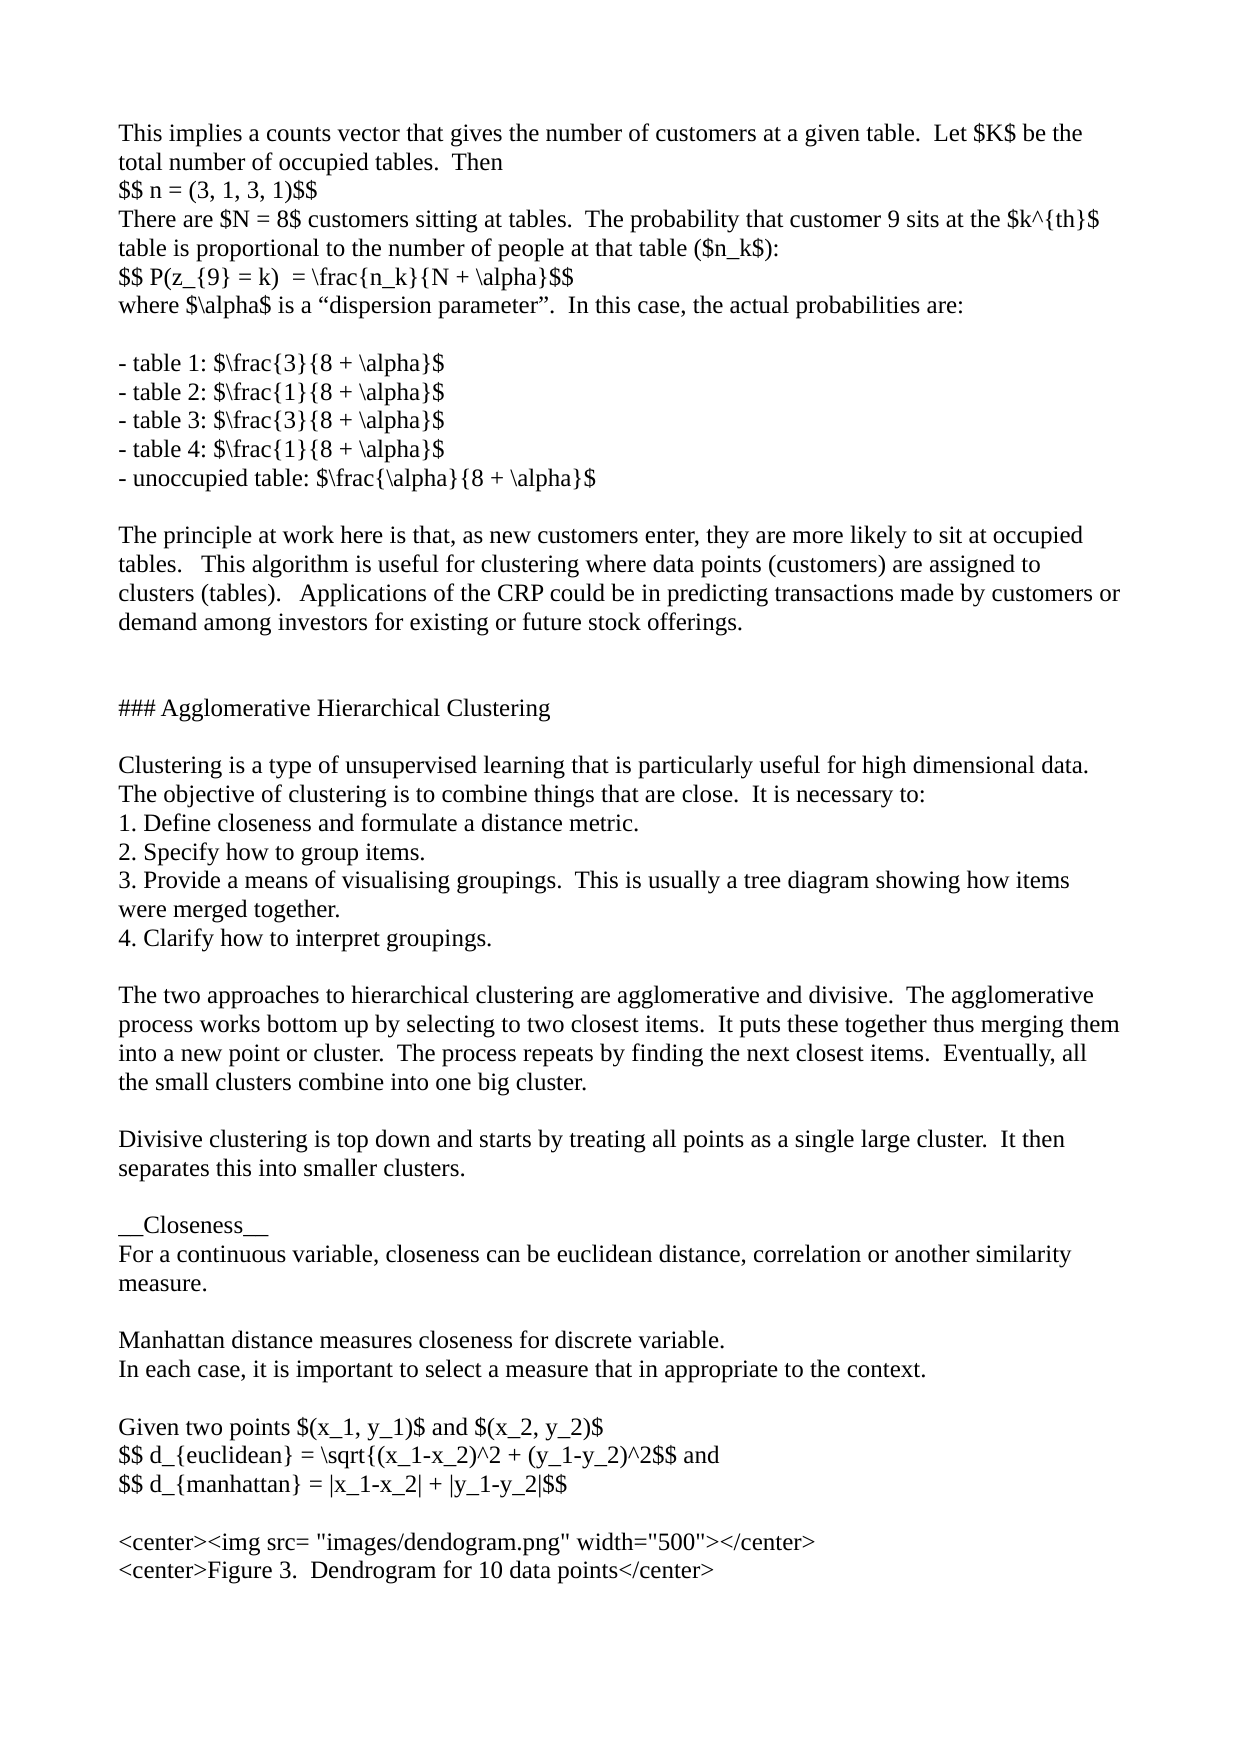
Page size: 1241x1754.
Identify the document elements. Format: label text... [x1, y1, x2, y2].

text 2. Specify how to group items. [118, 837, 1122, 866]
text - table 2: $\frac{1}{8 + \alpha}$ [118, 377, 1122, 406]
text where $\alpha$ is a “dispersion parameter”. In this case, the actual probabilities are: [118, 291, 1122, 319]
text There are $N = 8$ customers sitting at tables. The probability that customer 9 sits at the $k^{th}$ table is proportional to the number of people at that table ($n_k$): [118, 204, 1122, 262]
text 4. Clarify how to interpret groupings. [118, 923, 1122, 952]
text 1. Define closeness and formulate a distance metric. [118, 808, 1122, 837]
text - table 1: $\frac{3}{8 + \alpha}$ [118, 348, 1122, 377]
text - unoccupied table: $\frac{\alpha}{8 + \alpha}$ [118, 463, 1122, 492]
text - table 4: $\frac{1}{8 + \alpha}$ [118, 434, 1122, 463]
text $$ n = (3, 1, 3, 1)$$ [118, 176, 1122, 204]
text The principle at work here is that, as new customers enter, they are more likely to sit at occupied tables. This algorithm is useful for clustering where data points (customers) are assigned to clusters (tables). Applications of the CRP could be in predicting transactions made by customers or demand among investors for existing or future stock offerings. [118, 521, 1122, 636]
text Given two points $(x_1, y_1)$ and $(x_2, y_2)$ [118, 1412, 1122, 1441]
text The two approaches to hierarchical clustering are agglomerative and divisive. The agglomerative process works bottom up by selecting to two closest items. It puts these together thus merging them into a new point or cluster. The process repeats by finding the next closest items. Eventually, all the small clusters combine into one big cluster. [118, 981, 1122, 1096]
text __Closeness__ [118, 1211, 1122, 1239]
text This implies a counts vector that gives the number of customers at a given table. Let $K$ be the total number of occupied tables. Then [118, 118, 1122, 176]
text $$ d_{manhattan} = |x_1-x_2| + |y_1-y_2|$$ [118, 1469, 1122, 1498]
text Manhattan distance measures closeness for discrete variable. [118, 1326, 1122, 1354]
text $$ P(z_{9} = k) = \frac{n_k}{N + \alpha}$$ [118, 262, 1122, 291]
text In each case, it is important to select a measure that in appropriate to the context. [118, 1354, 1122, 1383]
text For a continuous variable, closeness can be euclidean distance, correlation or another similarity measure. [118, 1239, 1122, 1297]
text Clustering is a type of unsupervised learning that is particularly useful for high dimensional data. The objective of clustering is to combine things that are close. It is necessary to: [118, 751, 1122, 808]
text $$ d_{euclidean} = \sqrt{(x_1-x_2)^2 + (y_1-y_2)^2$$ and [118, 1441, 1122, 1469]
text ### Agglomerative Hierarchical Clustering [118, 693, 1122, 722]
text <center>Figure 3. Dendrogram for 10 data points</center> [118, 1556, 1122, 1584]
text 3. Provide a means of visualising groupings. This is usually a tree diagram showing how items were merged together. [118, 866, 1122, 923]
text - table 3: $\frac{3}{8 + \alpha}$ [118, 406, 1122, 434]
text Divisive clustering is top down and starts by treating all points as a single large cluster. It then separates this into smaller clusters. [118, 1124, 1122, 1182]
text <center><img src= "images/dendogram.png" width="500"></center> [118, 1527, 1122, 1556]
